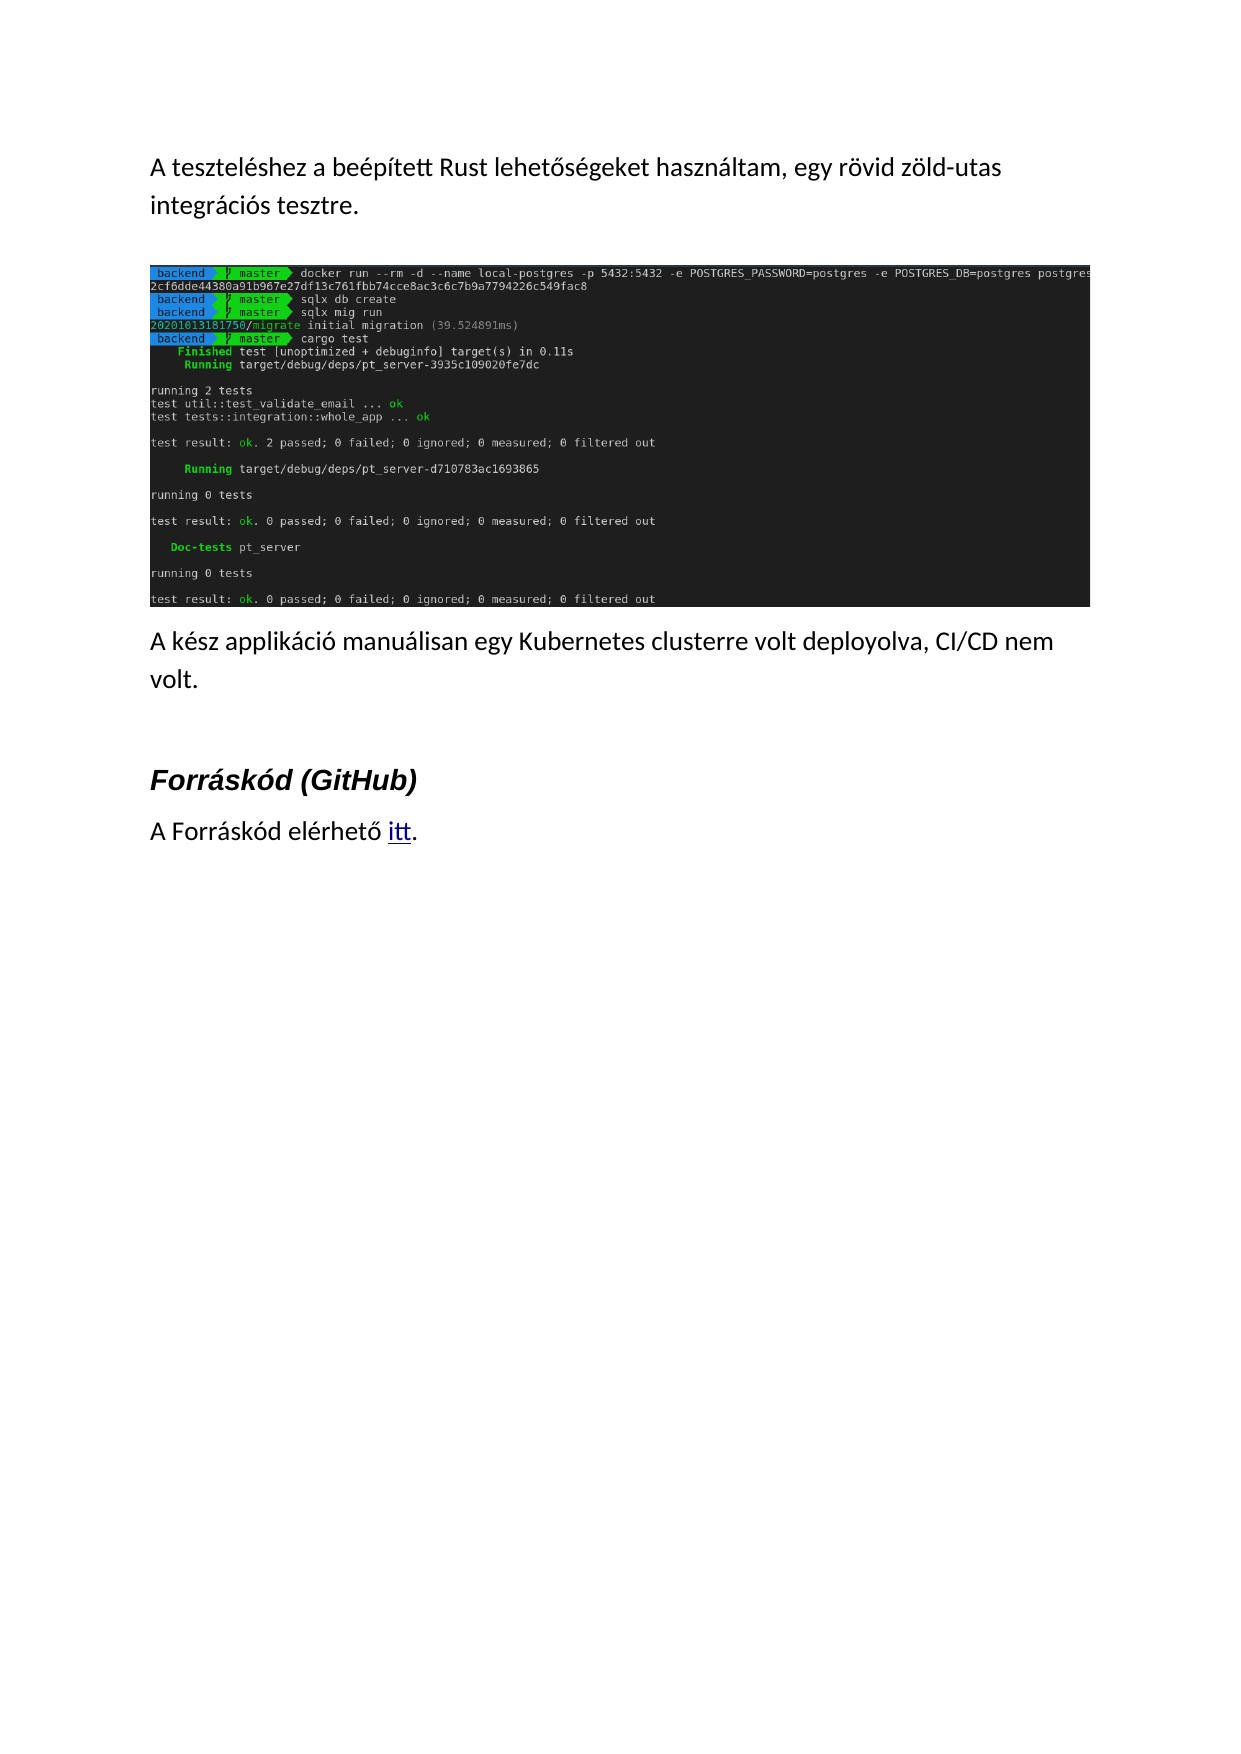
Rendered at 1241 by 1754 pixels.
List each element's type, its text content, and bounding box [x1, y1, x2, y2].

text A Forráskód elérhető itt. [150, 814, 1090, 848]
text A teszteléshez a beépített Rust lehetőségeket használtam, egy rövid zöld-utas integrációs tesztre. [150, 150, 1090, 221]
subtitle Forráskód (GitHub) [150, 727, 1090, 796]
text A kész applikáció manuálisan egy Kubernetes clusterre volt deployolva, CI/CD nem volt. [150, 624, 1090, 696]
